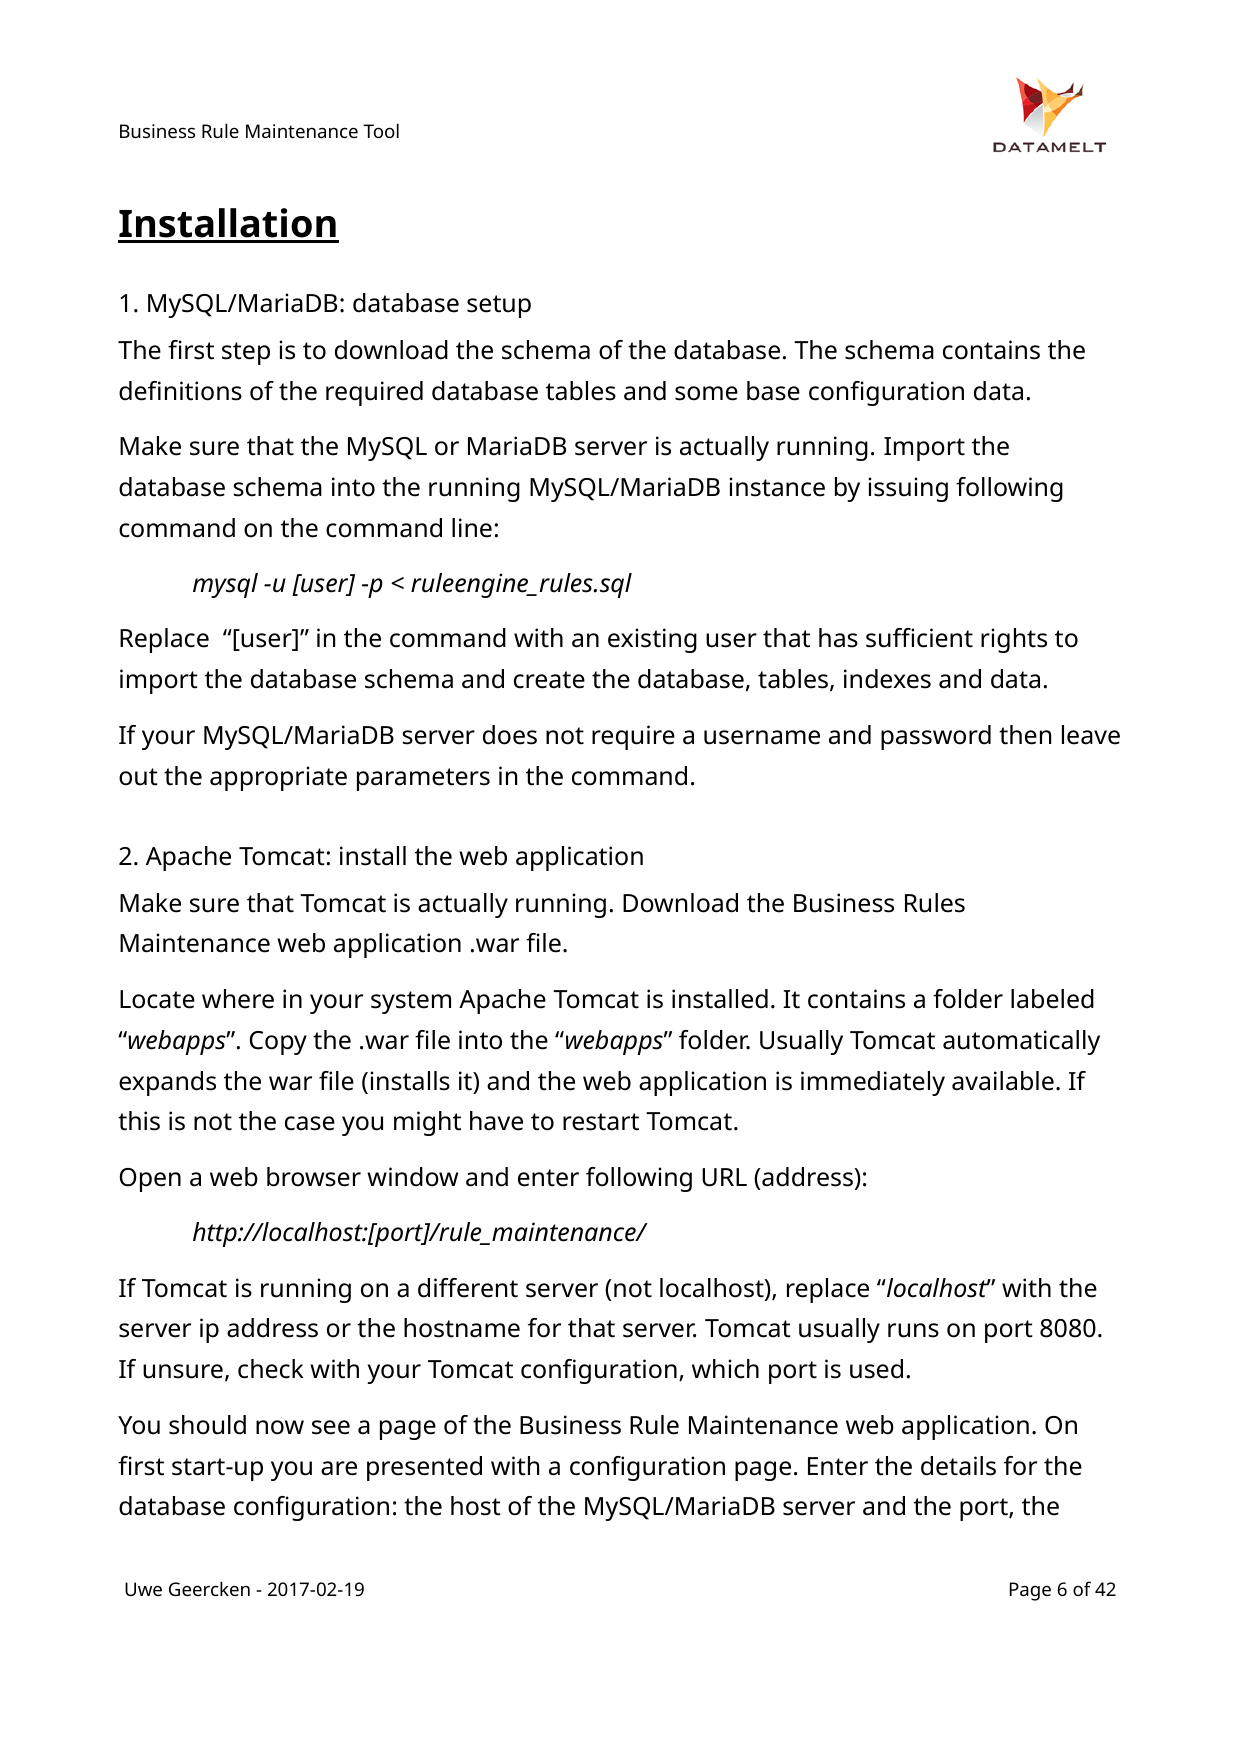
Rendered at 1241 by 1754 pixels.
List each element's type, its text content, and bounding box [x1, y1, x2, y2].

text Replace “[user]” in the command with an existing user that has sufficient rights to import the database schema and create the database, tables, indexes and data. [118, 621, 1122, 696]
picture [992, 69, 1107, 160]
subtitle 2. Apache Tomcat: install the web application [118, 839, 1122, 873]
text Locate where in your system Apache Tomcat is installed. It contains a folder labeled “webapps”. Copy the .war file into the “webapps” folder. Usually Tomcat automatically expands the war file (installs it) and the web application is immediately available. If this is not the case you might have to restart Tomcat. [118, 981, 1122, 1138]
text Make sure that Tomcat is actually running. Download the Business Rules Maintenance web application .war file. [118, 885, 1122, 960]
text http://localhost:[port]/rule_maintenance/ [118, 1215, 1122, 1249]
subtitle 1. MySQL/MariaDB: database setup [118, 286, 1122, 320]
text The first step is to download the schema of the database. The schema contains the definitions of the required database tables and some base configuration data. [118, 332, 1122, 407]
text If your MySQL/MariaDB server does not require a username and password then leave out the appropriate parameters in the command. [118, 717, 1122, 792]
text You should now see a page of the Business Rule Maintenance web application. On first start-up you are presented with a configuration page. Enter the details for the database configuration: the host of the MySQL/MariaDB server and the port, the [118, 1407, 1122, 1523]
subtitle Installation [118, 197, 1122, 248]
text If Tomcat is running on a different server (not localhost), replace “localhost” with the server ip address or the hostname for that server. Tomcat usually runs on port 8080. If unsure, check with your Tomcat configuration, which port is used. [118, 1270, 1122, 1386]
text mysql -u [user] -p < ruleengine_rules.sql [118, 566, 1122, 600]
text Open a web browser window and enter following URL (address): [118, 1159, 1122, 1193]
text Make sure that the MySQL or MariaDB server is actually running. Import the database schema into the running MySQL/MariaDB instance by issuing following command on the command line: [118, 429, 1122, 544]
